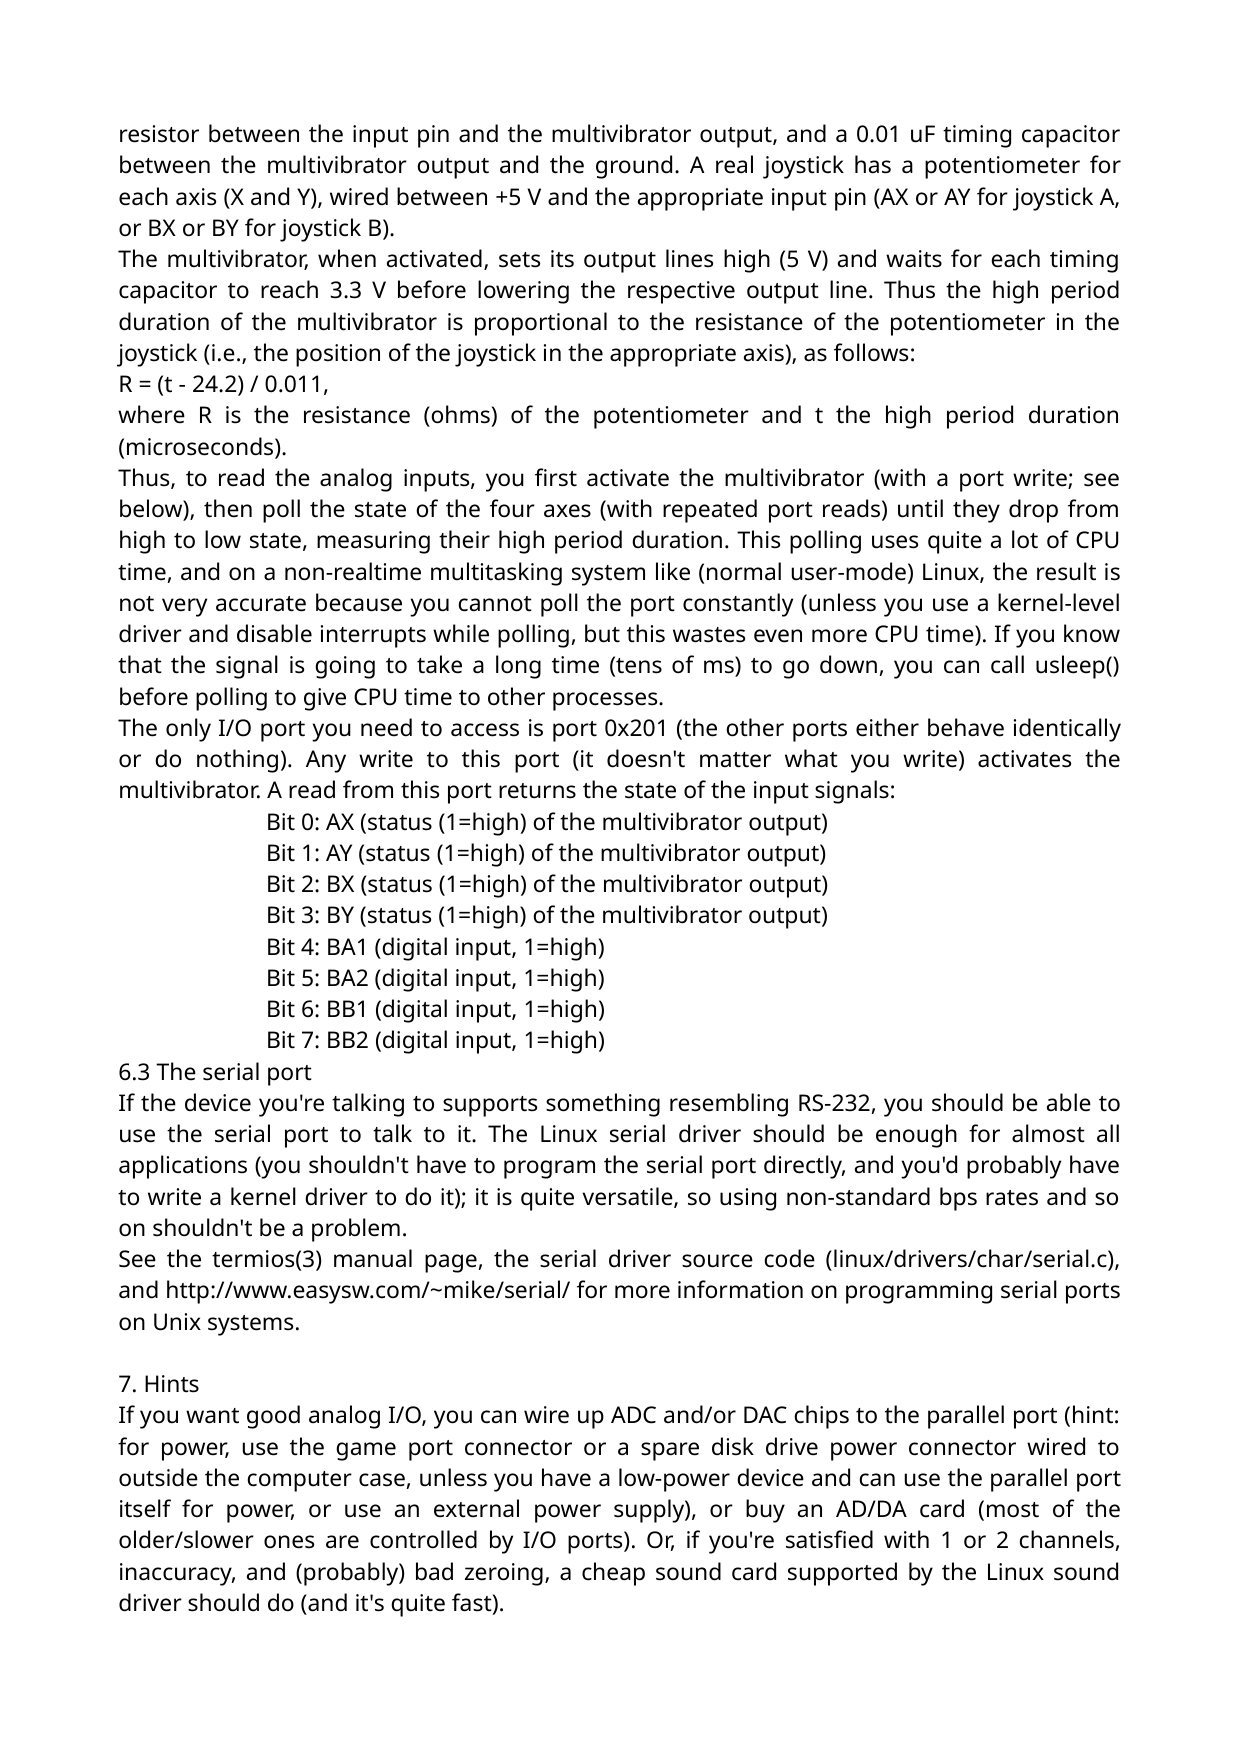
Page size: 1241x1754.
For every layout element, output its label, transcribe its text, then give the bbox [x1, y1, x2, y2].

text Bit 3: BY (status (1=high) of the multivibrator output) [118, 899, 1122, 931]
text Bit 5: BA2 (digital input, 1=high) [118, 962, 1122, 993]
text R = (t - 24.2) / 0.011, [118, 368, 1122, 399]
text where R is the resistance (ohms) of the potentiometer and t the high period duration (microseconds). [118, 399, 1122, 462]
text 7. Hints [118, 1368, 1122, 1399]
text 6.3 The serial port [118, 1056, 1122, 1087]
text If you want good analog I/O, you can wire up ADC and/or DAC chips to the parallel port (hint: for power, use the game port connector or a spare disk drive power connector wired to outside the computer case, unless you have a low-power device and can use the parallel port itself for power, or use an external power supply), or buy an AD/DA card (most of the older/slower ones are controlled by I/O ports). Or, if you're satisfied with 1 or 2 channels, inaccuracy, and (probably) bad zeroing, a cheap sound card supported by the Linux sound driver should do (and it's quite fast). [118, 1399, 1122, 1618]
text The multivibrator, when activated, sets its output lines high (5 V) and waits for each timing capacitor to reach 3.3 V before lowering the respective output line. Thus the high period duration of the multivibrator is proportional to the resistance of the potentiometer in the joystick (i.e., the position of the joystick in the appropriate axis), as follows: [118, 243, 1122, 368]
text The only I/O port you need to access is port 0x201 (the other ports either behave identically or do nothing). Any write to this port (it doesn't matter what you write) activates the multivibrator. A read from this port returns the state of the input signals: [118, 712, 1122, 806]
text Bit 4: BA1 (digital input, 1=high) [118, 931, 1122, 962]
text resistor between the input pin and the multivibrator output, and a 0.01 uF timing capacitor between the multivibrator output and the ground. A real joystick has a potentiometer for each axis (X and Y), wired between +5 V and the appropriate input pin (AX or AY for joystick A, or BX or BY for joystick B). [118, 118, 1122, 243]
text Bit 6: BB1 (digital input, 1=high) [118, 993, 1122, 1024]
text Thus, to read the analog inputs, you first activate the multivibrator (with a port write; see below), then poll the state of the four axes (with repeated port reads) until they drop from high to low state, measuring their high period duration. This polling uses quite a lot of CPU time, and on a non-realtime multitasking system like (normal user-mode) Linux, the result is not very accurate because you cannot poll the port constantly (unless you use a kernel-level driver and disable interrupts while polling, but this wastes even more CPU time). If you know that the signal is going to take a long time (tens of ms) to go down, you can call usleep() before polling to give CPU time to other processes. [118, 462, 1122, 712]
text Bit 7: BB2 (digital input, 1=high) [118, 1024, 1122, 1056]
text Bit 1: AY (status (1=high) of the multivibrator output) [118, 837, 1122, 868]
text If the device you're talking to supports something resembling RS-232, you should be able to use the serial port to talk to it. The Linux serial driver should be enough for almost all applications (you shouldn't have to program the serial port directly, and you'd probably have to write a kernel driver to do it); it is quite versatile, so using non-standard bps rates and so on shouldn't be a problem. [118, 1087, 1122, 1243]
text Bit 2: BX (status (1=high) of the multivibrator output) [118, 868, 1122, 899]
text See the termios(3) manual page, the serial driver source code (linux/drivers/char/serial.c), and http://www.easysw.com/~mike/serial/ for more information on programming serial ports on Unix systems. [118, 1243, 1122, 1337]
text Bit 0: AX (status (1=high) of the multivibrator output) [118, 806, 1122, 837]
